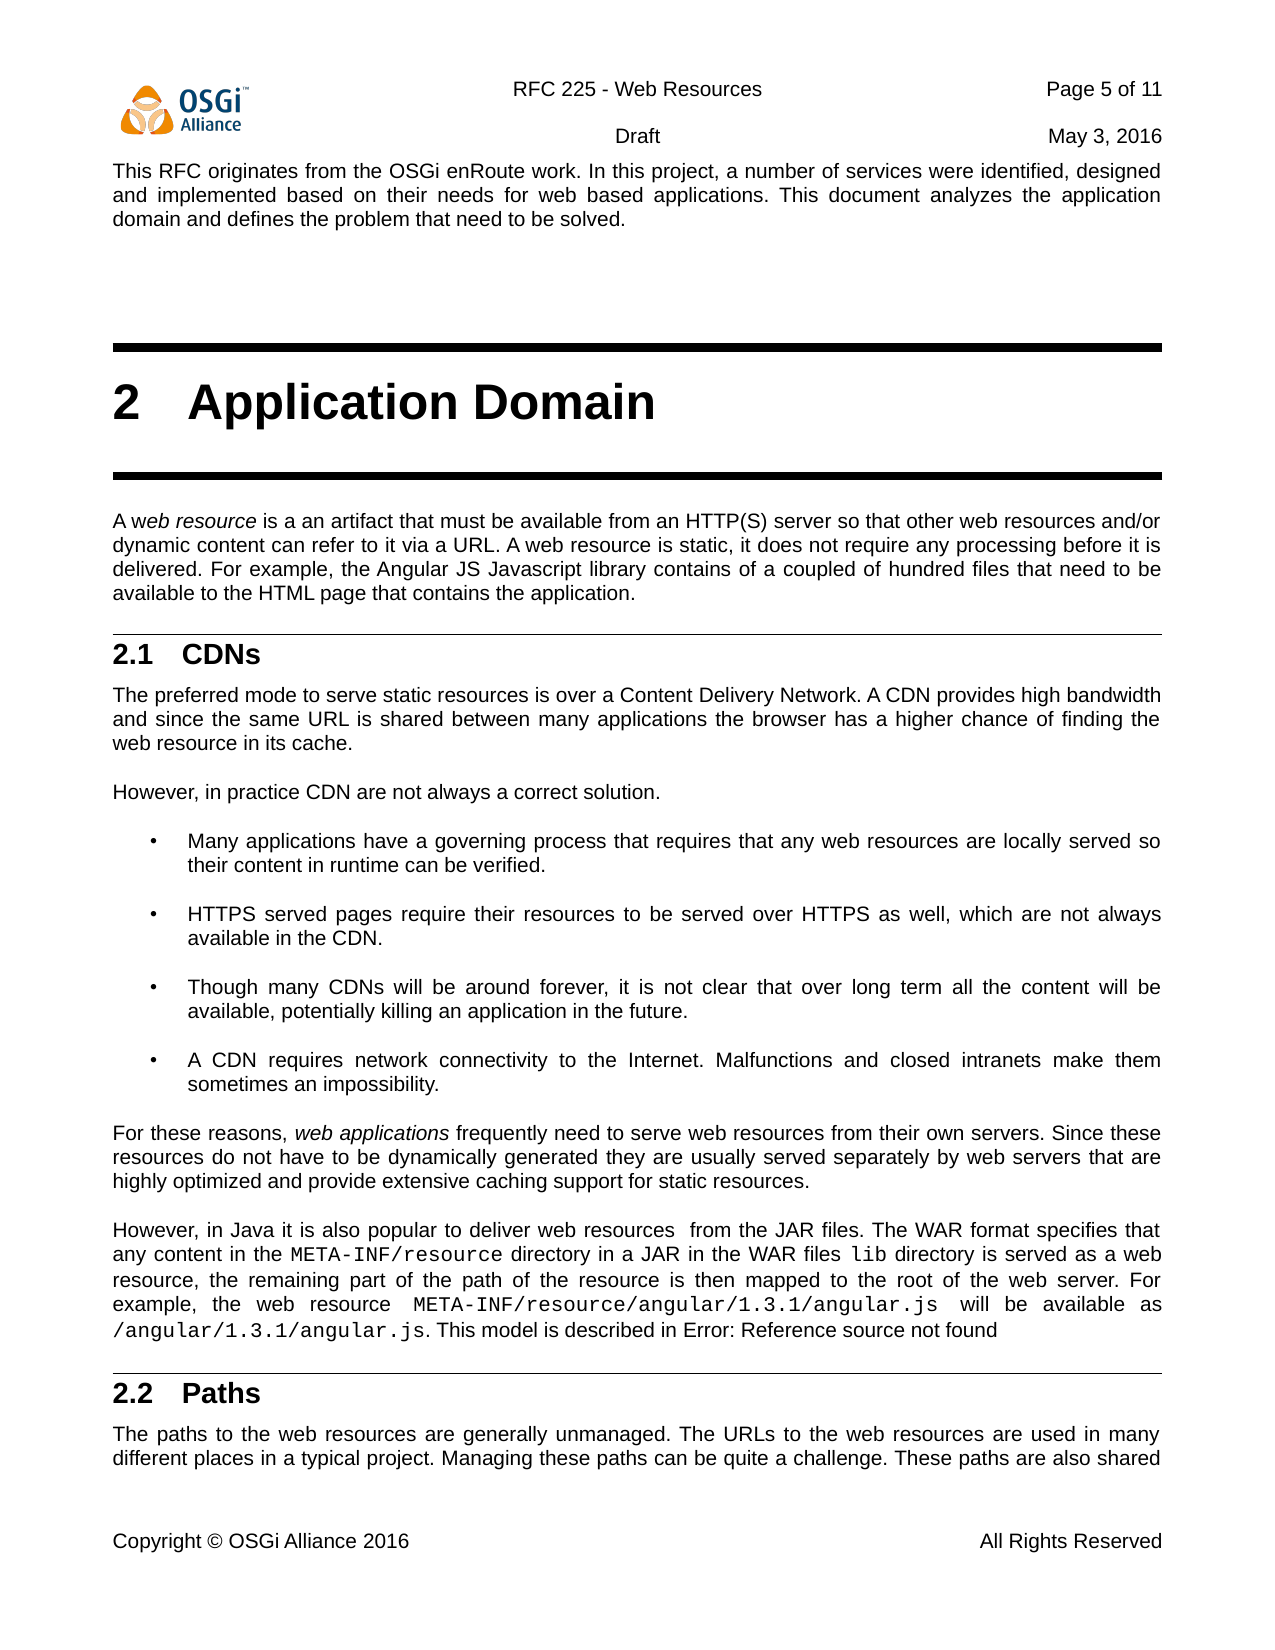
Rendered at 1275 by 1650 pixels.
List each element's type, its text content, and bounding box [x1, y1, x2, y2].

text A web resource is a an artifact that must be available from an HTTP(S) server so that other web resources and/or dynamic content can refer to it via a URL. A web resource is static, it does not require any processing before it is delivered. For example, the Angular JS Javascript library contains of a coupled of hundred files that need to be available to the HTML page that contains the application. [112, 509, 1162, 605]
text For these reasons, web applications frequently need to serve web resources from their own servers. Since these resources do not have to be dynamically generated they are usually served separately by web servers that are highly optimized and provide extensive caching support for static resources. [112, 1121, 1162, 1193]
list Though many CDNs will be around forever, it is not clear that over long term all the content will be available, potentially killing an application in the future. [150, 975, 1162, 1023]
text The preferred mode to serve static resources is over a Content Delivery Network. A CDN provides high bandwidth and since the same URL is shared between many applications the browser has a higher chance of finding the web resource in its cache. [112, 683, 1162, 755]
subtitle Application Domain [112, 344, 1162, 480]
picture [113, 78, 257, 142]
text This RFC originates from the OSGi enRoute work. In this project, a number of services were identified, designed and implemented based on their needs for web based applications. This document analyzes the application domain and defines the problem that need to be solved. [112, 159, 1162, 231]
list A CDN requires network connectivity to the Internet. Malfunctions and closed intranets make them sometimes an impossibility. [150, 1048, 1162, 1096]
list HTTPS served pages require their resources to be served over HTTPS as well, which are not always available in the CDN. [150, 902, 1162, 950]
subtitle CDNs [112, 635, 1162, 671]
text The paths to the web resources are generally unmanaged. The URLs to the web resources are used in many different places in a typical project. Managing these paths can be quite a challenge. These paths are also shared [112, 1422, 1162, 1470]
text However, in Java it is also popular to deliver web resources from the JAR files. The WAR format specifies that any content in the META-INF/resource directory in a JAR in the WAR files lib directory is served as a web resource, the remaining part of the path of the resource is then mapped to the root of the web server. For example, the web resource META-INF/resource/angular/1.3.1/angular.js will be available as /angular/1.3.1/angular.js. This model is described in Error: Reference source not found [112, 1218, 1162, 1343]
text However, in practice CDN are not always a correct solution. [112, 780, 1162, 804]
list Many applications have a governing process that requires that any web resources are locally served so their content in runtime can be verified. [150, 829, 1162, 877]
subtitle Paths [112, 1374, 1162, 1409]
